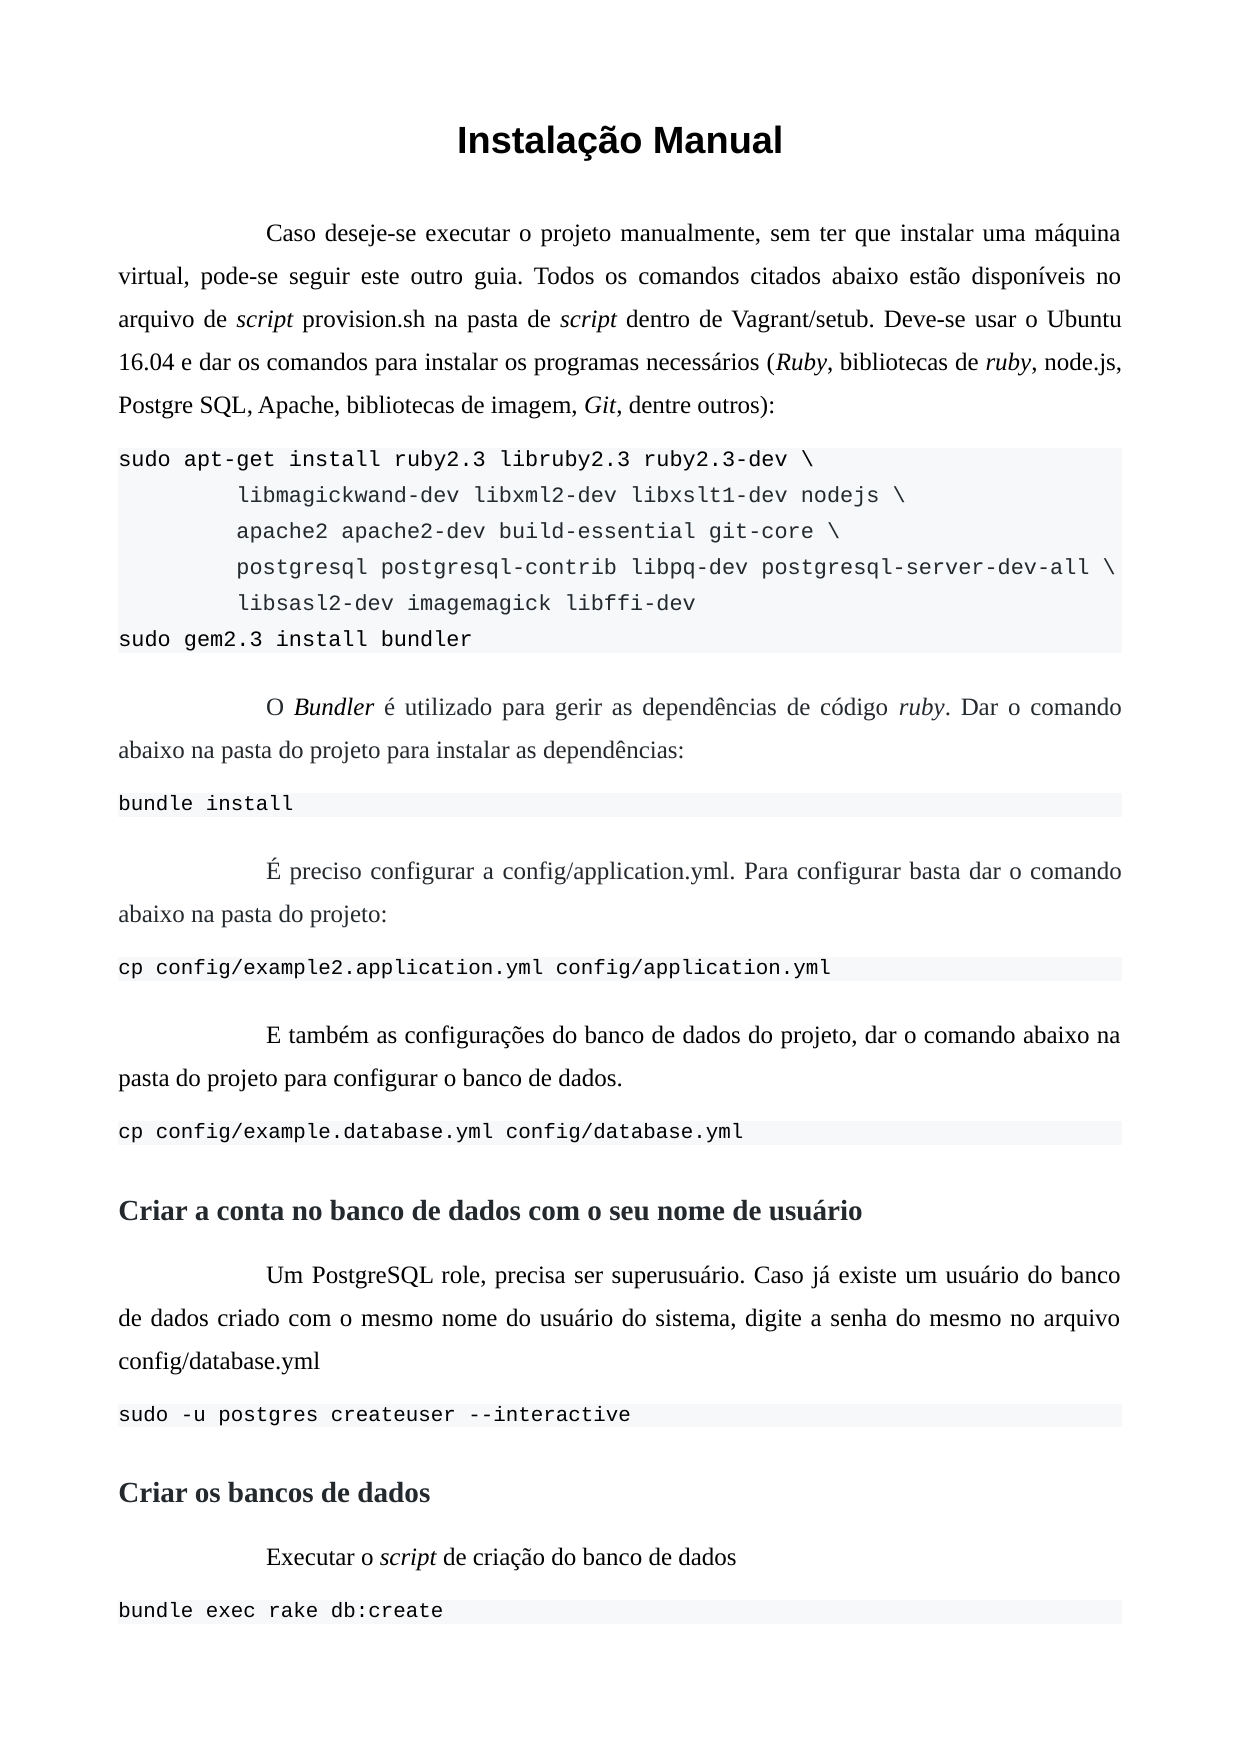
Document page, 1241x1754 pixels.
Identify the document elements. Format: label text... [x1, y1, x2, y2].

subtitle Instalação Manual [118, 118, 1122, 162]
text O Bundler é utilizado para gerir as dependências de código ruby. Dar o comando abaixo na pasta do projeto para instalar as dependências: [118, 692, 1122, 764]
text apache2 apache2-dev build-essential git-core \ [118, 520, 1122, 545]
text bundle exec rake db:create [118, 1600, 1122, 1624]
text É preciso configurar a config/application.yml. Para configurar basta dar o comando abaixo na pasta do projeto: [118, 856, 1122, 928]
text E também as configurações do banco de dados do projeto, dar o comando abaixo na pasta do projeto para configurar o banco de dados. [118, 1020, 1122, 1092]
subtitle Criar a conta no banco de dados com o seu nome de usuário [118, 1193, 1122, 1226]
text sudo gem2.3 install bundler [118, 628, 1122, 653]
text Executar o script de criação do banco de dados [118, 1542, 1122, 1571]
text cp config/example.database.yml config/database.yml [118, 1121, 1122, 1145]
text cp config/example2.application.yml config/application.yml [118, 957, 1122, 981]
text postgresql postgresql-contrib libpq-dev postgresql-server-dev-all \ [118, 556, 1122, 581]
text libmagickwand-dev libxml2-dev libxslt1-dev nodejs \ [118, 484, 1122, 509]
text bundle install [118, 793, 1122, 817]
subtitle Criar os bancos de dados [118, 1475, 1122, 1509]
text sudo -u postgres createuser --interactive [118, 1404, 1122, 1427]
text Um PostgreSQL role, precisa ser superusuário. Caso já existe um usuário do banco de dados criado com o mesmo nome do usuário do sistema, digite a senha do mesmo no arquivo config/database.yml [118, 1260, 1122, 1375]
text sudo apt-get install ruby2.3 libruby2.3 ruby2.3-dev \ [118, 448, 1122, 473]
text Caso deseje-se executar o projeto manualmente, sem ter que instalar uma máquina virtual, pode-se seguir este outro guia. Todos os comandos citados abaixo estão disponíveis no arquivo de script provision.sh na pasta de script dentro de Vagrant/setub. Deve-se usar o Ubuntu 16.04 e dar os comandos para instalar os programas necessários (Ruby, bibliotecas de ruby, node.js, Postgre SQL, Apache, bibliotecas de imagem, Git, dentre outros): [118, 218, 1122, 419]
text libsasl2-dev imagemagick libffi-dev [118, 592, 1122, 617]
